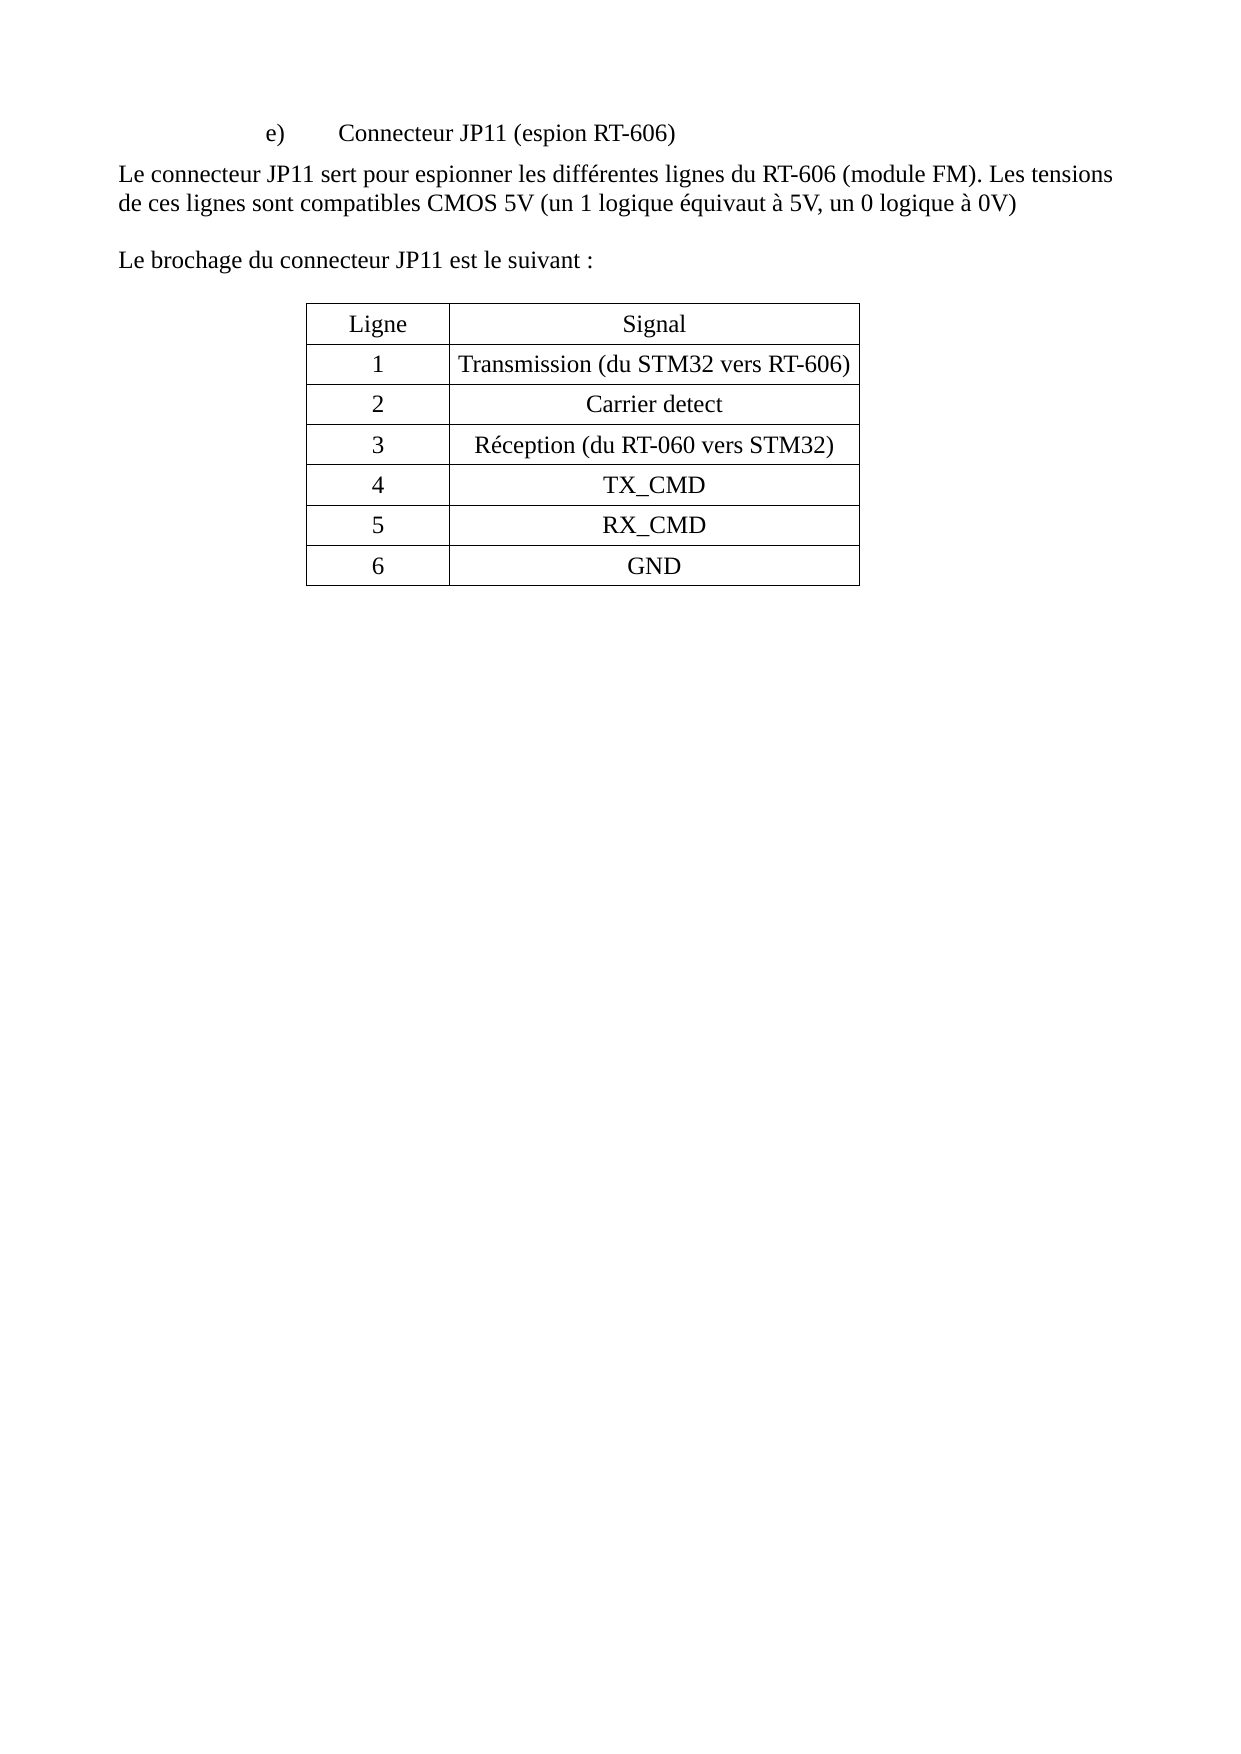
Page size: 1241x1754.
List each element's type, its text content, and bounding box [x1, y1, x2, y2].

table_cell 3 [307, 425, 449, 464]
table_cell 1 [307, 345, 449, 384]
subtitle Connecteur JP11 (espion RT-606) [259, 118, 1122, 147]
table_cell Transmission (du STM32 vers RT-606) [450, 345, 859, 384]
table_header Signal [450, 304, 859, 343]
table_cell 2 [307, 385, 449, 424]
table_cell TX_CMD [450, 465, 859, 505]
table_header Ligne [307, 304, 449, 343]
table_cell Réception (du RT-060 vers STM32) [450, 425, 859, 464]
table_cell GND [450, 546, 859, 585]
table_cell 5 [307, 506, 449, 545]
table_cell Carrier detect [450, 385, 859, 424]
table_cell RX_CMD [450, 506, 859, 545]
text Le connecteur JP11 sert pour espionner les différentes lignes du RT-606 (module FM). Les tensions de ces lignes sont compatibles CMOS 5V (un 1 logique équivaut à 5V, un 0 logique à 0V) [118, 159, 1122, 217]
text Le brochage du connecteur JP11 est le suivant : [118, 246, 1122, 274]
table_cell 6 [307, 546, 449, 585]
table_cell 4 [307, 465, 449, 505]
